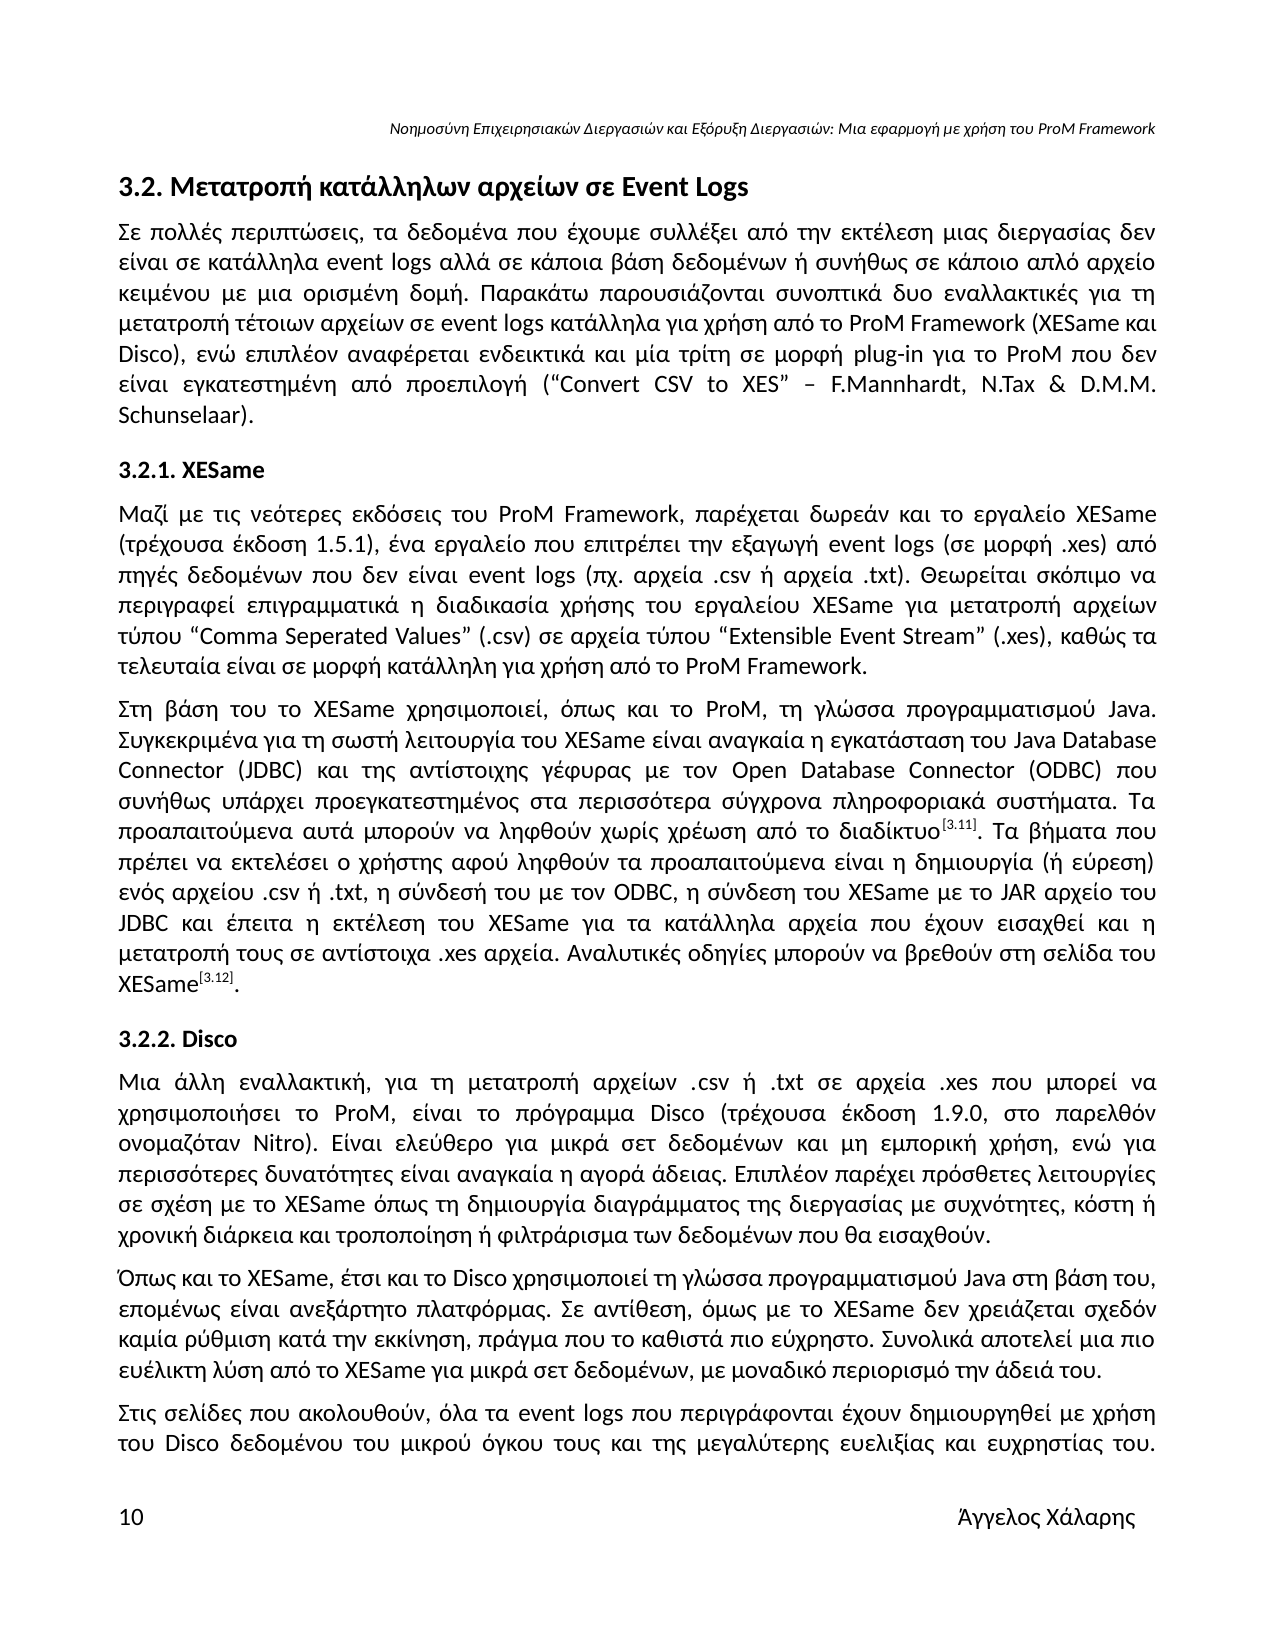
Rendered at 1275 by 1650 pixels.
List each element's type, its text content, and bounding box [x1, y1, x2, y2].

text Στις σελίδες που ακολουθούν, όλα τα event logs που περιγράφονται έχουν δημιουργηθεί με χρήση του Disco δεδομένου του μικρού όγκου τους και της μεγαλύτερης ευελιξίας και ευχρηστίας του. [118, 1397, 1157, 1458]
subtitle 3.2. Μετατροπή κατάλληλων αρχείων σε Event Logs [118, 168, 1157, 203]
text Μια άλλη εναλλακτική, για τη μετατροπή αρχείων .csv ή .txt σε αρχεία .xes που μπορεί να χρησιμοποιήσει το ProM, είναι το πρόγραμμα Disco (τρέχουσα έκδοση 1.9.0, στο παρελθόν ονομαζόταν Nitro). Είναι ελεύθερο για μικρά σετ δεδομένων και μη εμπορική χρήση, ενώ για περισσότερες δυνατότητες είναι αναγκαία η αγορά άδειας. Επιπλέον παρέχει πρόσθετες λειτουργίες σε σχέση με το XESame όπως τη δημιουργία διαγράμματος της διεργασίας με συχνότητες, κόστη ή χρονική διάρκεια και τροποποίηση ή φιλτράρισμα των δεδομένων που θα εισαχθούν. [118, 1067, 1157, 1250]
text Σε πολλές περιπτώσεις, τα δεδομένα που έχουμε συλλέξει από την εκτέλεση μιας διεργασίας δεν είναι σε κατάλληλα event logs αλλά σε κάποια βάση δεδομένων ή συνήθως σε κάποιο απλό αρχείο κειμένου με μια ορισμένη δομή. Παρακάτω παρουσιάζονται συνοπτικά δυο εναλλακτικές για τη μετατροπή τέτοιων αρχείων σε event logs κατάλληλα για χρήση από το ProM Framework (XESame και Disco), ενώ επιπλέον αναφέρεται ενδεικτικά και μία τρίτη σε μορφή plug-in για το ProM που δεν είναι εγκατεστημένη από προεπιλογή (“Convert CSV to XES” – F.Mannhardt, N.Tax & D.M.M. Schunselaar). [118, 216, 1157, 430]
subtitle 3.2.2. Disco [118, 1023, 1157, 1054]
text Όπως και το XESame, έτσι και το Disco χρησιμοποιεί τη γλώσσα προγραμματισμού Java στη βάση του, επομένως είναι ανεξάρτητο πλατφόρμας. Σε αντίθεση, όμως με το XESame δεν χρειάζεται σχεδόν καμία ρύθμιση κατά την εκκίνηση, πράγμα που το καθιστά πιο εύχρηστο. Συνολικά αποτελεί μια πιο ευέλικτη λύση από το XESame για μικρά σετ δεδομένων, με μοναδικό περιορισμό την άδειά του. [118, 1262, 1157, 1384]
text Μαζί με τις νεότερες εκδόσεις του ProM Framework, παρέχεται δωρεάν και το εργαλείο XESame (τρέχουσα έκδοση 1.5.1), ένα εργαλείο που επιτρέπει την εξαγωγή event logs (σε μορφή .xes) από πηγές δεδομένων που δεν είναι event logs (πχ. αρχεία .csv ή αρχεία .txt). Θεωρείται σκόπιμο να περιγραφεί επιγραμματικά η διαδικασία χρήσης του εργαλείου XESame για μετατροπή αρχείων τύπου “Comma Seperated Values” (.csv) σε αρχεία τύπου “Extensible Event Stream” (.xes), καθώς τα τελευταία είναι σε μορφή κατάλληλη για χρήση από το ProM Framework. [118, 498, 1157, 681]
text Στη βάση του το XESame χρησιμοποιεί, όπως και το ProM, τη γλώσσα προγραμματισμού Java. Συγκεκριμένα για τη σωστή λειτουργία του XESame είναι αναγκαία η εγκατάσταση του Java Database Connector (JDBC) και της αντίστοιχης γέφυρας με τον Open Database Connector (ODBC) που συνήθως υπάρχει προεγκατεστημένος στα περισσότερα σύγχρονα πληροφοριακά συστήματα. Τα προαπαιτούμενα αυτά μπορούν να ληφθούν χωρίς χρέωση από το διαδίκτυο[3.11]. Τα βήματα που πρέπει να εκτελέσει ο χρήστης αφού ληφθούν τα προαπαιτούμενα είναι η δημιουργία (ή εύρεση) ενός αρχείου .csv ή .txt, η σύνδεσή του με τον ODBC, η σύνδεση του XESame με το JAR αρχείο του JDBC και έπειτα η εκτέλεση του XESame για τα κατάλληλα αρχεία που έχουν εισαχθεί και η μετατροπή τους σε αντίστοιχα .xes αρχεία. Αναλυτικές οδηγίες μπορούν να βρεθούν στη σελίδα του XESame[3.12]. [118, 693, 1157, 998]
subtitle 3.2.1. XESame [118, 455, 1157, 485]
